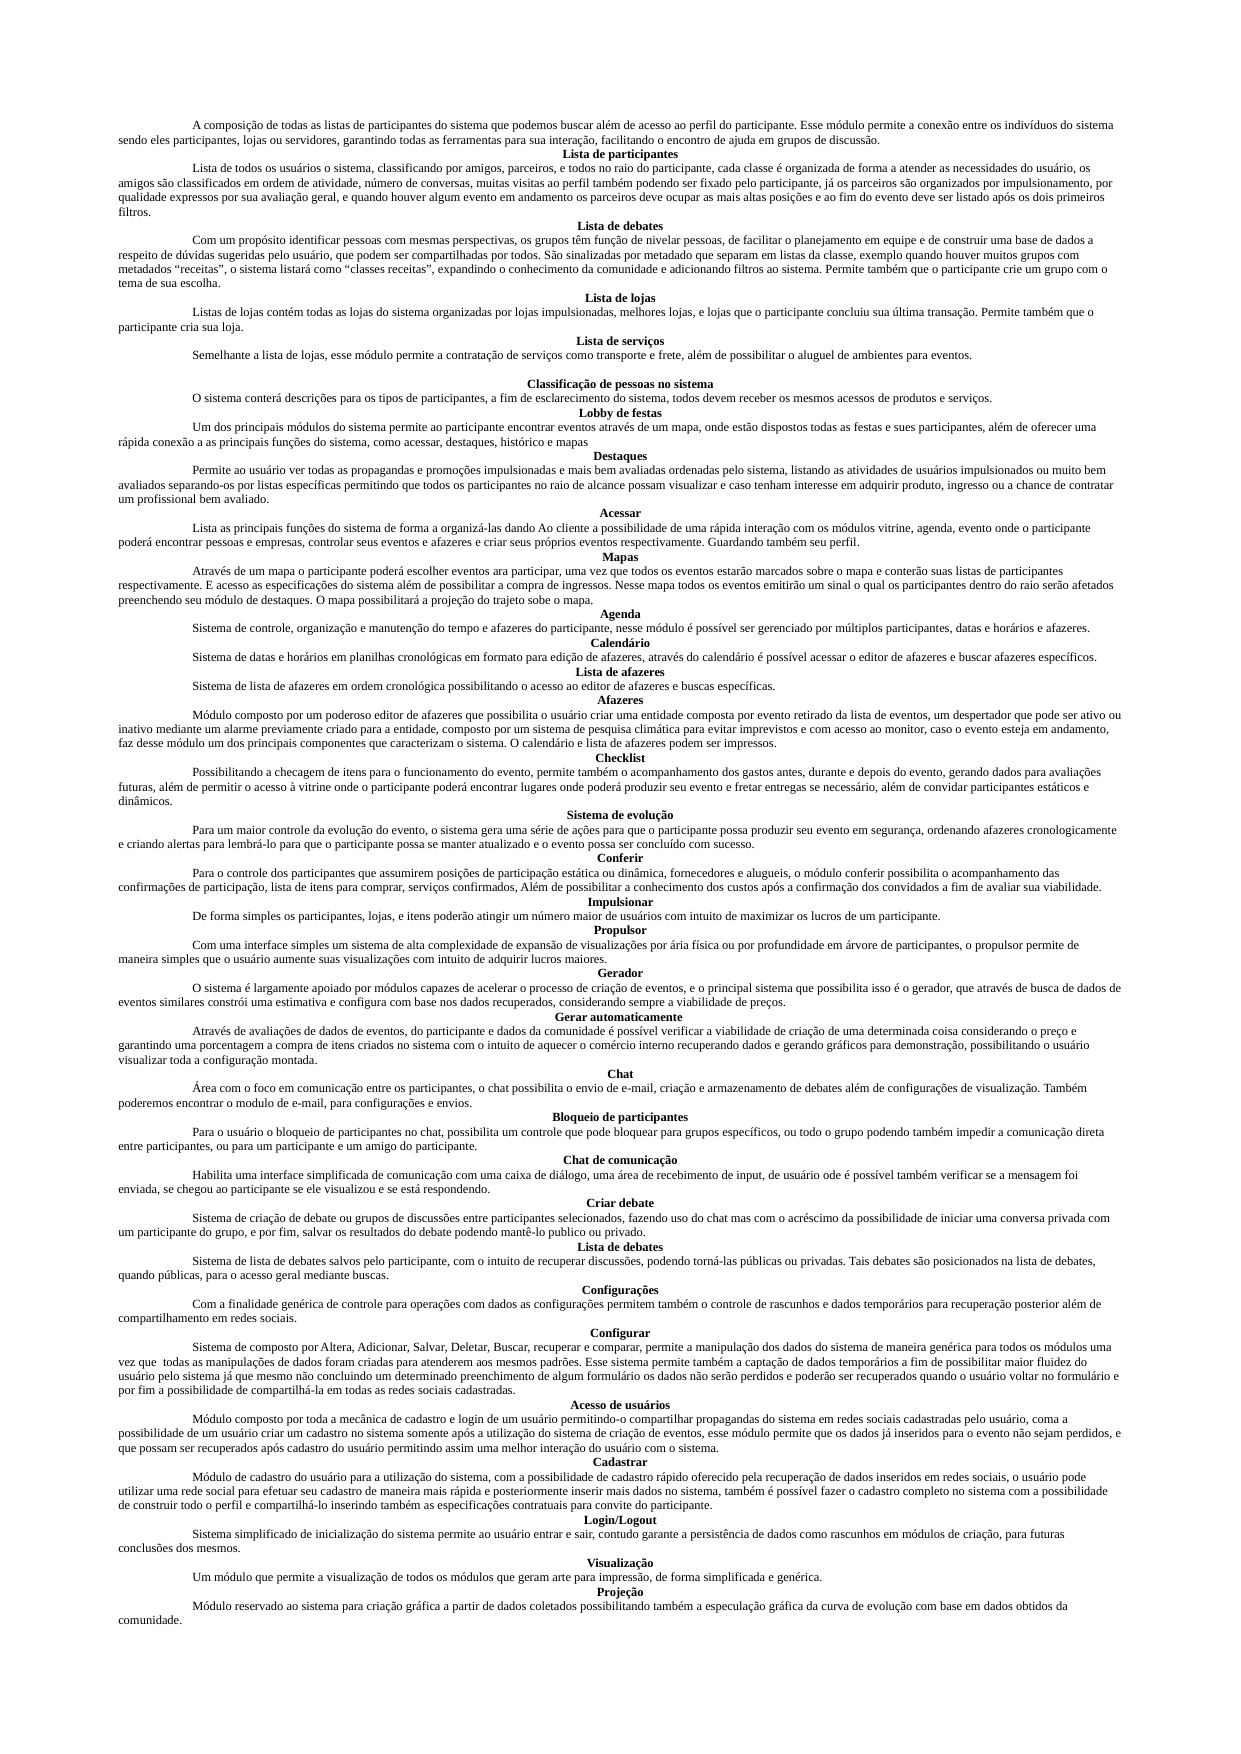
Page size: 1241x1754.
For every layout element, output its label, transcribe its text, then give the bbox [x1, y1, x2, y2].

text Projeção [118, 1584, 1122, 1599]
text Permite ao usuário ver todas as propagandas e promoções impulsionadas e mais bem avaliadas ordenadas pelo sistema, listando as atividades de usuários impulsionados ou muito bem avaliados separando-os por listas específicas permitindo que todos os participantes no raio de alcance possam visualizar e caso tenham interesse em adquirir produto, ingresso ou a chance de contratar um profissional bem avaliado. [118, 463, 1122, 506]
text Lista de todos os usuários o sistema, classificando por amigos, parceiros, e todos no raio do participante, cada classe é organizada de forma a atender as necessidades do usuário, os amigos são classificados em ordem de atividade, número de conversas, muitas visitas ao perfil também podendo ser fixado pelo participante, já os parceiros são organizados por impulsionamento, por qualidade expressos por sua avaliação geral, e quando houver algum evento em andamento os parceiros deve ocupar as mais altas posições e ao fim do evento deve ser listado após os dois primeiros filtros. [118, 161, 1122, 219]
text Módulo composto por um poderoso editor de afazeres que possibilita o usuário criar uma entidade composta por evento retirado da lista de eventos, um despertador que pode ser ativo ou inativo mediante um alarme previamente criado para a entidade, composto por um sistema de pesquisa climática para evitar imprevistos e com acesso ao monitor, caso o evento esteja em andamento, faz desse módulo um dos principais componentes que caracterizam o sistema. O calendário e lista de afazeres podem ser impressos. [118, 707, 1122, 751]
text Módulo composto por toda a mecânica de cadastro e login de um usuário permitindo-o compartilhar propagandas do sistema em redes sociais cadastradas pelo usuário, coma a possibilidade de um usuário criar um cadastro no sistema somente após a utilização do sistema de criação de eventos, esse módulo permite que os dados já inseridos para o evento não sejam perdidos, e que possam ser recuperados após cadastro do usuário permitindo assim uma melhor interação do usuário com o sistema. [118, 1412, 1122, 1455]
text Através de avaliações de dados de eventos, do participante e dados da comunidade é possível verificar a viabilidade de criação de uma determinada coisa considerando o preço e garantindo uma porcentagem a compra de itens criados no sistema com o intuito de aquecer o comércio interno recuperando dados e gerando gráficos para demonstração, possibilitando o usuário visualizar toda a configuração montada. [118, 1024, 1122, 1067]
text Com um propósito identificar pessoas com mesmas perspectivas, os grupos têm função de nivelar pessoas, de facilitar o planejamento em equipe e de construir uma base de dados a respeito de dúvidas sugeridas pelo usuário, que podem ser compartilhadas por todos. São sinalizadas por metadado que separam em listas da classe, exemplo quando houver muitos grupos com metadados “receitas”, o sistema listará como “classes receitas”, expandindo o conhecimento da comunidade e adicionando filtros ao sistema. Permite também que o participante crie um grupo com o tema de sua escolha. [118, 233, 1122, 291]
text Mapas [118, 549, 1122, 564]
text Classificação de pessoas no sistema [118, 377, 1122, 391]
text Um módulo que permite a visualização de todos os módulos que geram arte para impressão, de forma simplificada e genérica. [118, 1570, 1122, 1584]
text Para o controle dos participantes que assumirem posições de participação estática ou dinâmica, fornecedores e alugueis, o módulo conferir possibilita o acompanhamento das confirmações de participação, lista de itens para comprar, serviços confirmados, Além de possibilitar a conhecimento dos custos após a confirmação dos convidados a fim de avaliar sua viabilidade. [118, 866, 1122, 894]
text Sistema de composto por Altera, Adicionar, Salvar, Deletar, Buscar, recuperar e comparar, permite a manipulação dos dados do sistema de maneira genérica para todos os módulos uma vez que todas as manipulações de dados foram criadas para atenderem aos mesmos padrões. Esse sistema permite também a captação de dados temporários a fim de possibilitar maior fluidez do usuário pelo sistema já que mesmo não concluindo um determinado preenchimento de algum formulário os dados não serão perdidos e poderão ser recuperados quando o usuário voltar no formulário e por fim a possibilidade de compartilhá-la em todas as redes sociais cadastradas. [118, 1340, 1122, 1397]
text Módulo reservado ao sistema para criação gráfica a partir de dados coletados possibilitando também a especulação gráfica da curva de evolução com base em dados obtidos da comunidade. [118, 1599, 1122, 1627]
text Gerar automaticamente [118, 1009, 1122, 1024]
text Para um maior controle da evolução do evento, o sistema gera uma série de ações para que o participante possa produzir seu evento em segurança, ordenando afazeres cronologicamente e criando alertas para lembrá-lo para que o participante possa se manter atualizado e o evento possa ser concluído com sucesso. [118, 822, 1122, 851]
text Gerador [118, 966, 1122, 981]
text Lista de debates [118, 1239, 1122, 1254]
text Lista as principais funções do sistema de forma a organizá-las dando Ao cliente a possibilidade de uma rápida interação com os módulos vitrine, agenda, evento onde o participante poderá encontrar pessoas e empresas, controlar seus eventos e afazeres e criar seus próprios eventos respectivamente. Guardando também seu perfil. [118, 521, 1122, 549]
text Acesso de usuários [118, 1397, 1122, 1412]
text Cadastrar [118, 1455, 1122, 1469]
text Sistema simplificado de inicialização do sistema permite ao usuário entrar e sair, contudo garante a persistência de dados como rascunhos em módulos de criação, para futuras conclusões dos mesmos. [118, 1527, 1122, 1556]
text Sistema de datas e horários em planilhas cronológicas em formato para edição de afazeres, através do calendário é possível acessar o editor de afazeres e buscar afazeres específicos. [118, 650, 1122, 664]
text Impulsionar [118, 894, 1122, 909]
text Afazeres [118, 693, 1122, 707]
text Listas de lojas contém todas as lojas do sistema organizadas por lojas impulsionadas, melhores lojas, e lojas que o participante concluiu sua última transação. Permite também que o participante cria sua loja. [118, 305, 1122, 334]
text Módulo de cadastro do usuário para a utilização do sistema, com a possibilidade de cadastro rápido oferecido pela recuperação de dados inseridos em redes sociais, o usuário pode utilizar uma rede social para efetuar seu cadastro de maneira mais rápida e posteriormente inserir mais dados no sistema, também é possível fazer o cadastro completo no sistema com a possibilidade de construir todo o perfil e compartilhá-lo inserindo também as especificações contratuais para convite do participante. [118, 1469, 1122, 1512]
text Lista de afazeres [118, 664, 1122, 679]
text Configurar [118, 1326, 1122, 1340]
text Sistema de controle, organização e manutenção do tempo e afazeres do participante, nesse módulo é possível ser gerenciado por múltiplos participantes, datas e horários e afazeres. [118, 621, 1122, 636]
text Checklist [118, 751, 1122, 765]
text Lobby de festas [118, 406, 1122, 420]
text O sistema conterá descrições para os tipos de participantes, a fim de esclarecimento do sistema, todos devem receber os mesmos acessos de produtos e serviços. [118, 391, 1122, 406]
text Login/Logout [118, 1512, 1122, 1527]
text Lista de participantes [118, 147, 1122, 161]
text Configurações [118, 1282, 1122, 1297]
text Através de um mapa o participante poderá escolher eventos ara participar, uma vez que todos os eventos estarão marcados sobre o mapa e conterão suas listas de participantes respectivamente. E acesso as especificações do sistema além de possibilitar a compra de ingressos. Nesse mapa todos os eventos emitirão um sinal o qual os participantes dentro do raio serão afetados preenchendo seu módulo de destaques. O mapa possibilitará a projeção do trajeto sobe o mapa. [118, 564, 1122, 607]
text Agenda [118, 607, 1122, 621]
text Bloqueio de participantes [118, 1110, 1122, 1124]
text Visualização [118, 1556, 1122, 1570]
text Destaques [118, 449, 1122, 463]
text Com a finalidade genérica de controle para operações com dados as configurações permitem também o controle de rascunhos e dados temporários para recuperação posterior além de compartilhamento em redes sociais. [118, 1297, 1122, 1326]
text Para o usuário o bloqueio de participantes no chat, possibilita um controle que pode bloquear para grupos específicos, ou todo o grupo podendo também impedir a comunicação direta entre participantes, ou para um participante e um amigo do participante. [118, 1124, 1122, 1153]
text Propulsor [118, 923, 1122, 937]
text Com uma interface simples um sistema de alta complexidade de expansão de visualizações por ária física ou por profundidade em árvore de participantes, o propulsor permite de maneira simples que o usuário aumente suas visualizações com intuito de adquirir lucros maiores. [118, 937, 1122, 966]
text Lista de serviços [118, 334, 1122, 348]
text Conferir [118, 851, 1122, 866]
text Área com o foco em comunicação entre os participantes, o chat possibilita o envio de e-mail, criação e armazenamento de debates além de configurações de visualização. Também poderemos encontrar o modulo de e-mail, para configurações e envios. [118, 1081, 1122, 1110]
text Semelhante a lista de lojas, esse módulo permite a contratação de serviços como transporte e frete, além de possibilitar o aluguel de ambientes para eventos. [118, 348, 1122, 362]
text O sistema é largamente apoiado por módulos capazes de acelerar o processo de criação de eventos, e o principal sistema que possibilita isso é o gerador, que através de busca de dados de eventos similares constrói uma estimativa e configura com base nos dados recuperados, considerando sempre a viabilidade de preços. [118, 981, 1122, 1009]
text Chat de comunicação [118, 1153, 1122, 1167]
text Sistema de criação de debate ou grupos de discussões entre participantes selecionados, fazendo uso do chat mas com o acréscimo da possibilidade de iniciar uma conversa privada com um participante do grupo, e por fim, salvar os resultados do debate podendo mantê-lo publico ou privado. [118, 1211, 1122, 1239]
text De forma simples os participantes, lojas, e itens poderão atingir um número maior de usuários com intuito de maximizar os lucros de um participante. [118, 909, 1122, 923]
text Sistema de evolução [118, 808, 1122, 822]
text Chat [118, 1067, 1122, 1081]
text Calendário [118, 636, 1122, 650]
text Sistema de lista de debates salvos pelo participante, com o intuito de recuperar discussões, podendo torná-las públicas ou privadas. Tais debates são posicionados na lista de debates, quando públicas, para o acesso geral mediante buscas. [118, 1254, 1122, 1282]
text Possibilitando a checagem de itens para o funcionamento do evento, permite também o acompanhamento dos gastos antes, durante e depois do evento, gerando dados para avaliações futuras, além de permitir o acesso à vitrine onde o participante poderá encontrar lugares onde poderá produzir seu evento e fretar entregas se necessário, além de convidar participantes estáticos e dinâmicos. [118, 765, 1122, 808]
text Sistema de lista de afazeres em ordem cronológica possibilitando o acesso ao editor de afazeres e buscas específicas. [118, 679, 1122, 693]
text Lista de debates [118, 219, 1122, 233]
text A composição de todas as listas de participantes do sistema que podemos buscar além de acesso ao perfil do participante. Esse módulo permite a conexão entre os indivíduos do sistema sendo eles participantes, lojas ou servidores, garantindo todas as ferramentas para sua interação, facilitando o encontro de ajuda em grupos de discussão. [118, 118, 1122, 147]
text Acessar [118, 506, 1122, 521]
text Criar debate [118, 1196, 1122, 1211]
text Lista de lojas [118, 291, 1122, 305]
text Habilita uma interface simplificada de comunicação com uma caixa de diálogo, uma área de recebimento de input, de usuário ode é possível também verificar se a mensagem foi enviada, se chegou ao participante se ele visualizou e se está respondendo. [118, 1167, 1122, 1196]
text Um dos principais módulos do sistema permite ao participante encontrar eventos através de um mapa, onde estão dispostos todas as festas e sues participantes, além de oferecer uma rápida conexão a as principais funções do sistema, como acessar, destaques, histórico e mapas [118, 420, 1122, 449]
